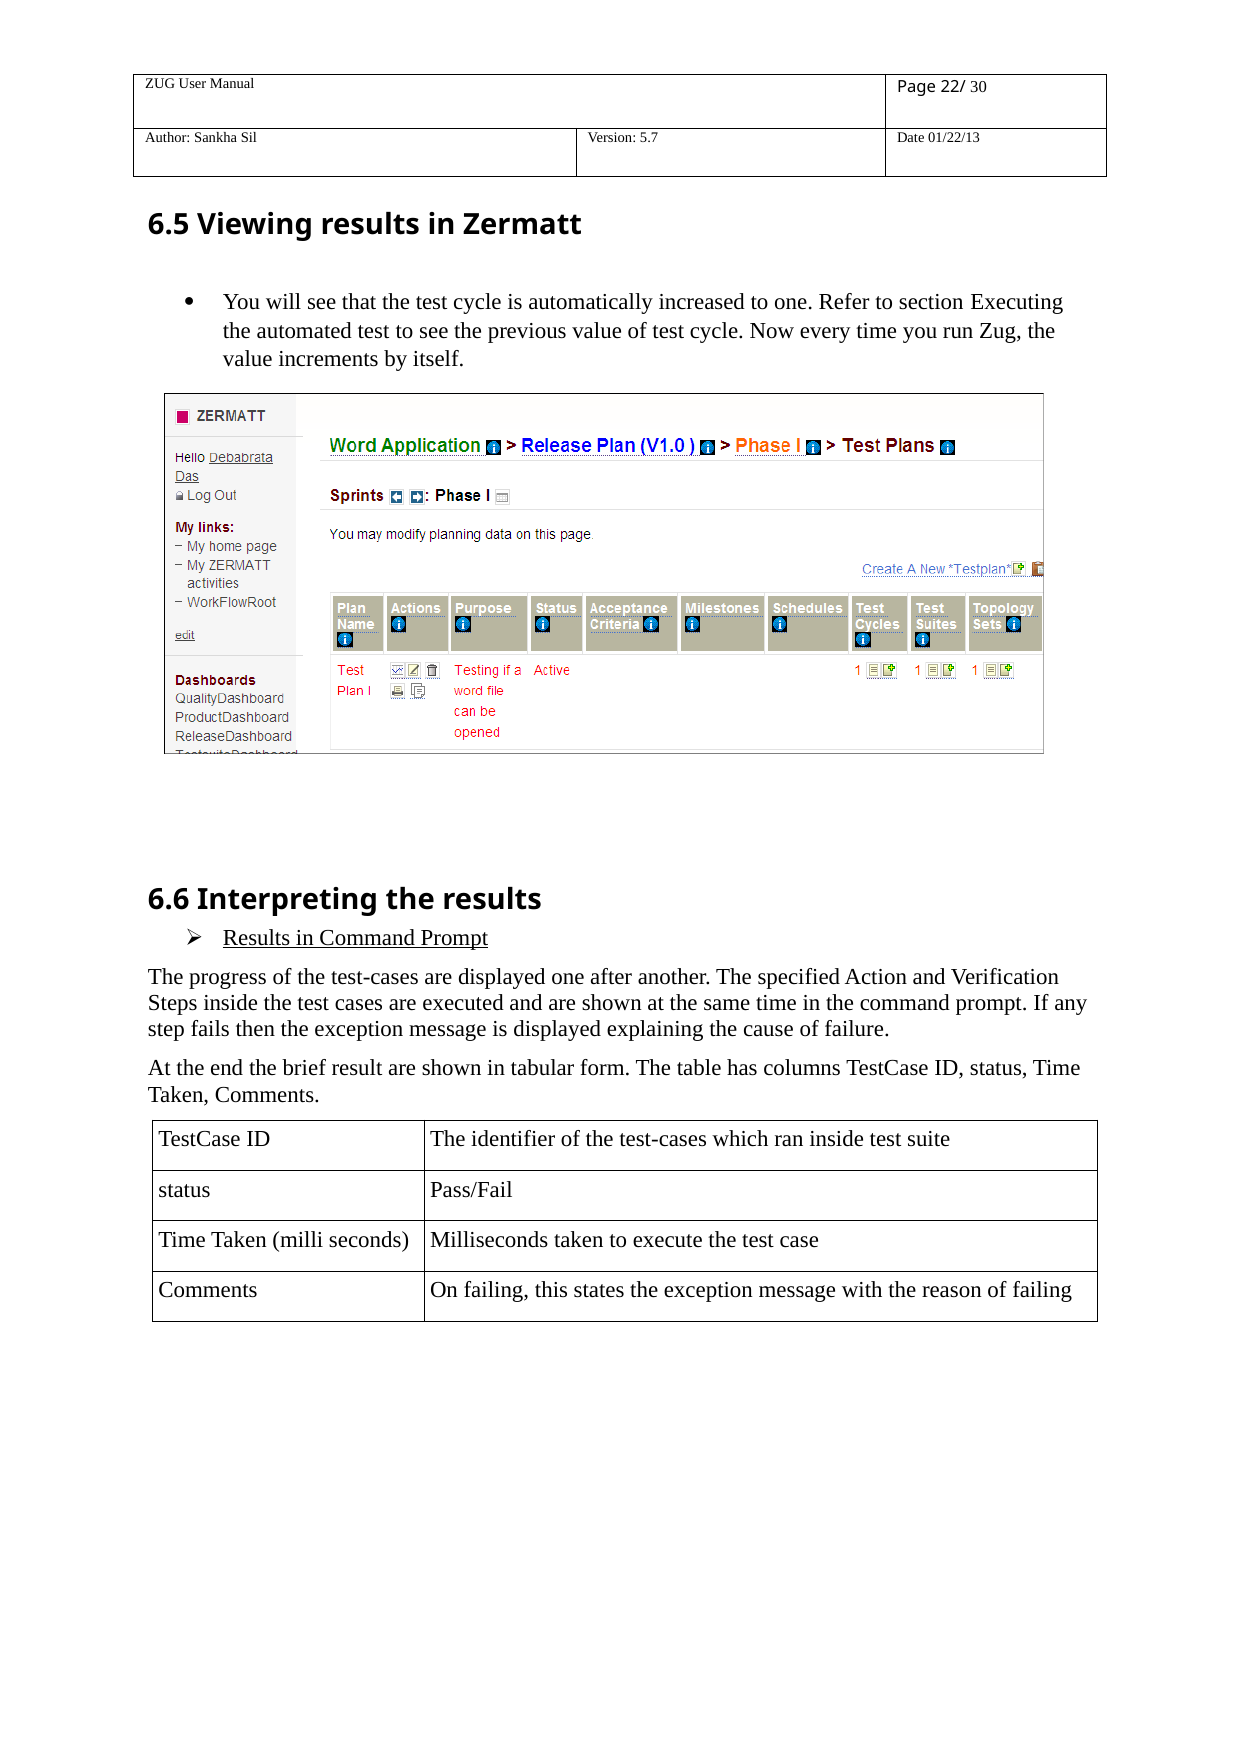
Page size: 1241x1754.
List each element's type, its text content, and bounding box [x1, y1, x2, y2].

table_cell On failing, this states the exception message with the reason of failing [425, 1272, 1097, 1321]
table_header The identifier of the test-cases which ran inside test suite [425, 1121, 1097, 1170]
table_cell status [153, 1171, 424, 1220]
text The progress of the test-cases are displayed one after another. The specified Action and Verification Steps inside the test cases are executed and are shown at the same time in the command prompt. If any step fails then the exception message is displayed explaining the cause of failure. [148, 963, 1092, 1042]
table_cell Milliseconds taken to execute the test case [425, 1221, 1097, 1271]
picture [164, 393, 1044, 754]
subtitle 6.5 Viewing results in Zermatt [148, 203, 1092, 243]
subtitle 6.6 Interpreting the results [148, 878, 1092, 918]
table_cell Comments [153, 1272, 424, 1321]
list You will see that the test cycle is automatically increased to one. Refer to section Executing the automated test to see the previous value of test cycle. Now every time you run Zug, the value increments by itself. [185, 288, 1092, 372]
text At the end the brief result are shown in tabular form. The table has columns TestCase ID, status, Time Taken, Comments. [148, 1054, 1092, 1107]
table_cell Pass/Fail [425, 1171, 1097, 1220]
table_cell Time Taken (milli seconds) [153, 1221, 424, 1271]
list Results in Command Prompt [185, 924, 1092, 950]
table_header TestCase ID [153, 1121, 424, 1170]
